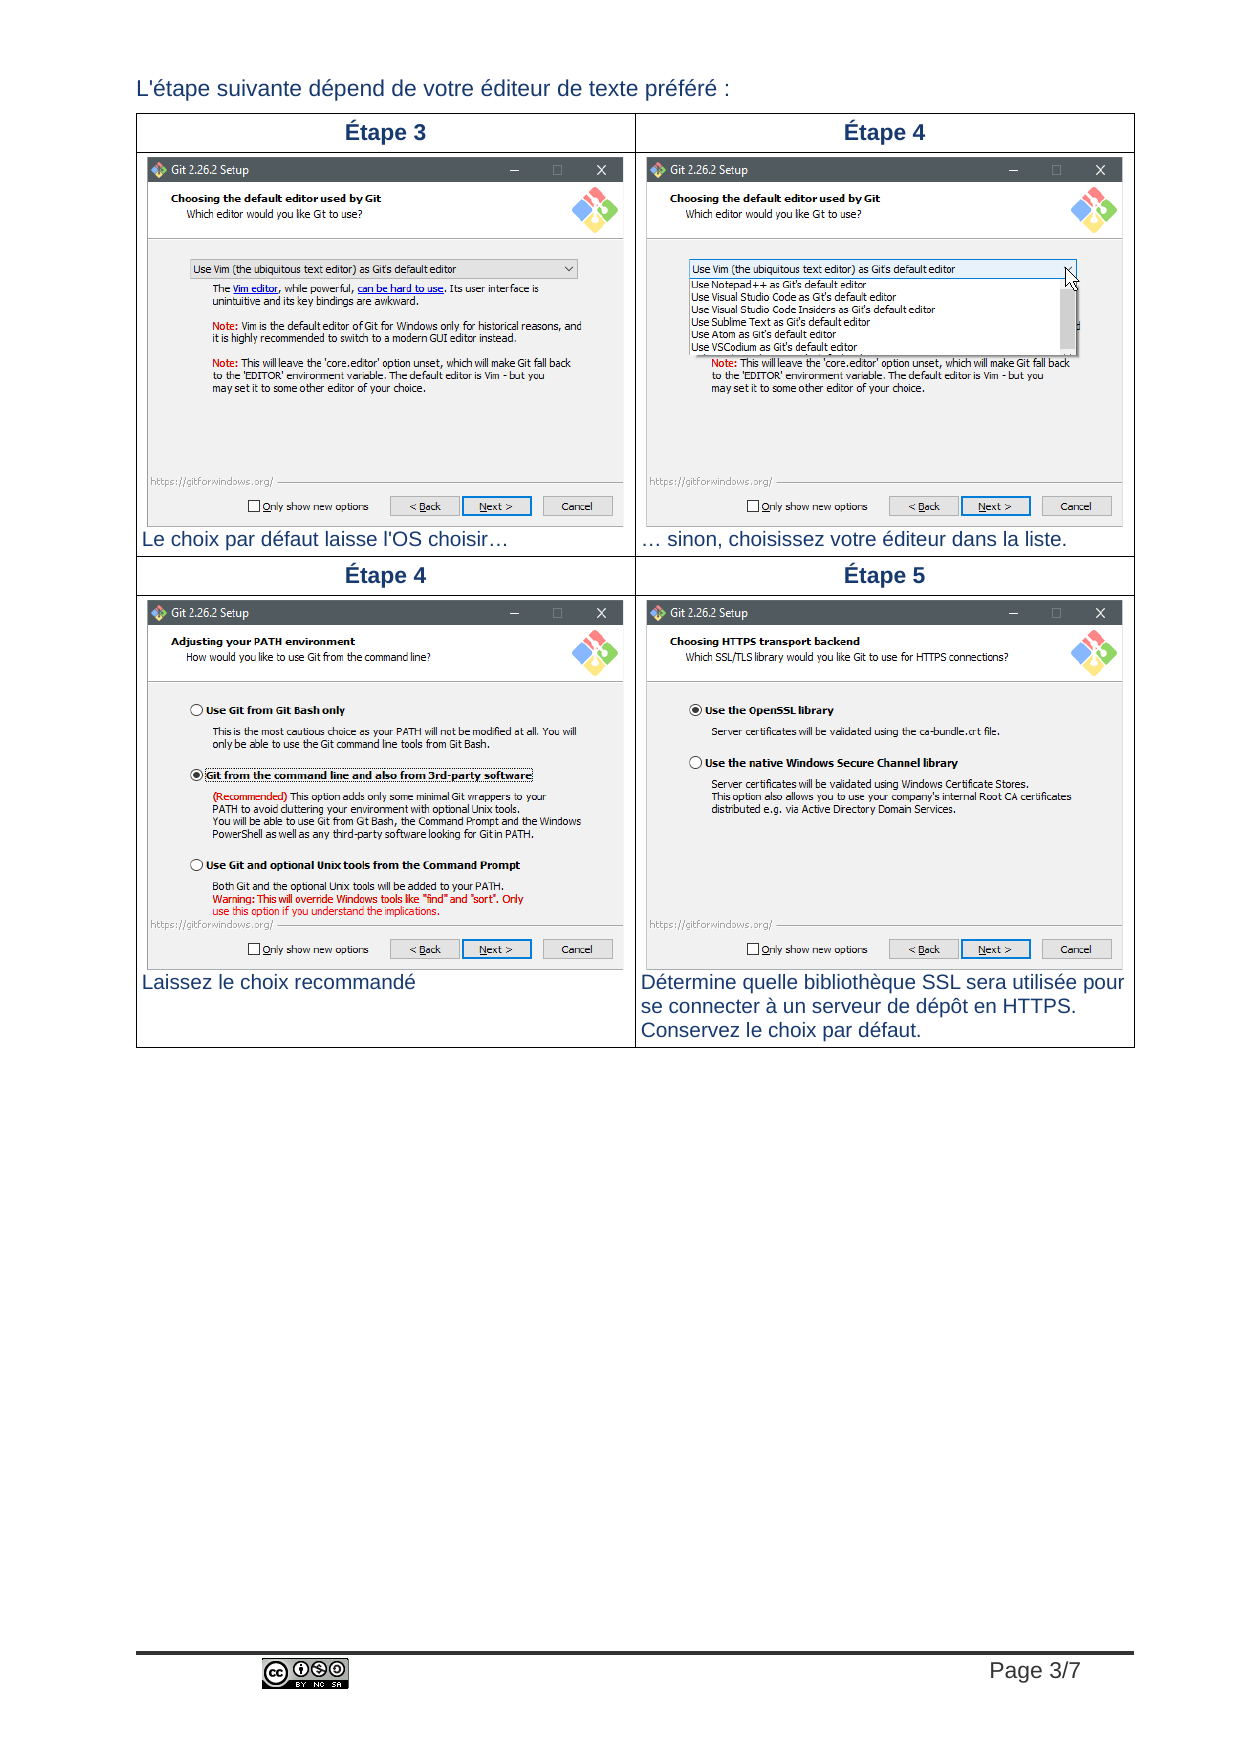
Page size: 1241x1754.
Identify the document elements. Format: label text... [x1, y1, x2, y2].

table_cell Étape 4 [137, 557, 635, 594]
table_header Étape 3 [137, 114, 635, 151]
table_cell Détermine quelle bibliothèque SSL sera utilisée pour se connecter à un serveur de dépôt en HTTPS. Conservez le choix par défaut. [636, 596, 1134, 1047]
table_header Étape 4 [636, 114, 1134, 151]
table_cell … sinon, choisissez votre éditeur dans la liste. [636, 153, 1134, 556]
text L'étape suivante dépend de votre éditeur de texte préféré : [136, 75, 1134, 101]
table_cell Laissez le choix recommandé [137, 596, 635, 1047]
table_cell Le choix par défaut laisse l'OS choisir… [137, 153, 635, 556]
table_cell Étape 5 [636, 557, 1134, 594]
